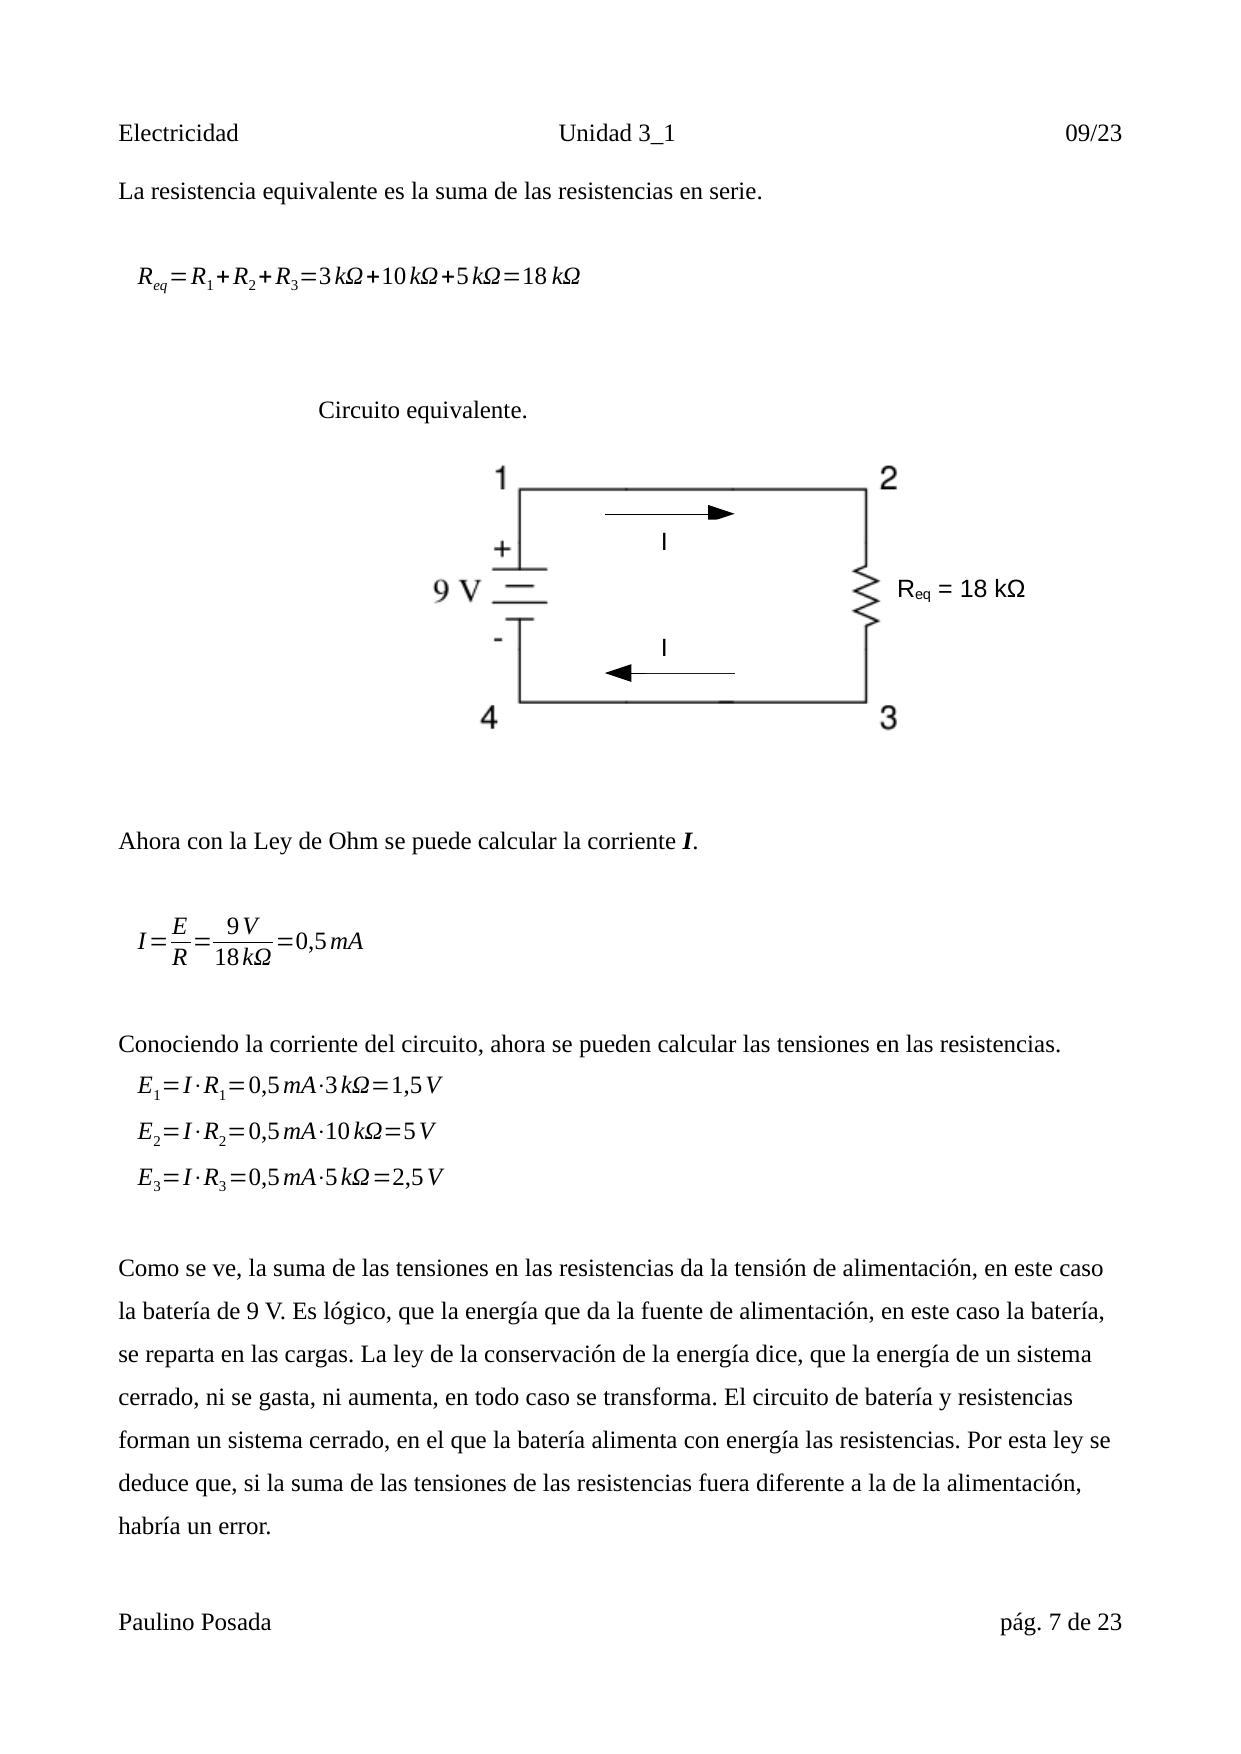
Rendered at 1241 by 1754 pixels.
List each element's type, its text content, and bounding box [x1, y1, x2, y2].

picture [413, 452, 966, 740]
text Circuito equivalente. [118, 395, 1122, 423]
text Conociendo la corriente del circuito, ahora se pueden calcular las tensiones en las resistencias. [118, 1029, 1122, 1058]
text Ahora con la Ley de Ohm se puede calcular la corriente I. [118, 826, 1122, 855]
text La resistencia equivalente es la suma de las resistencias en serie. [118, 176, 1122, 205]
text Como se ve, la suma de las tensiones en las resistencias da la tensión de alimentación, en este caso la batería de 9 V. Es lógico, que la energía que da la fuente de alimentación, en este caso la batería, se reparta en las cargas. La ley de la conservación de la energía dice, que la energía de un sistema cerrado, ni se gasta, ni aumenta, en todo caso se transforma. El circuito de batería y resistencias forman un sistema cerrado, en el que la batería alimenta con energía las resistencias. Por esta ley se deduce que, si la suma de las tensiones de las resistencias fuera diferente a la de la alimentación, habría un error. [118, 1253, 1122, 1540]
